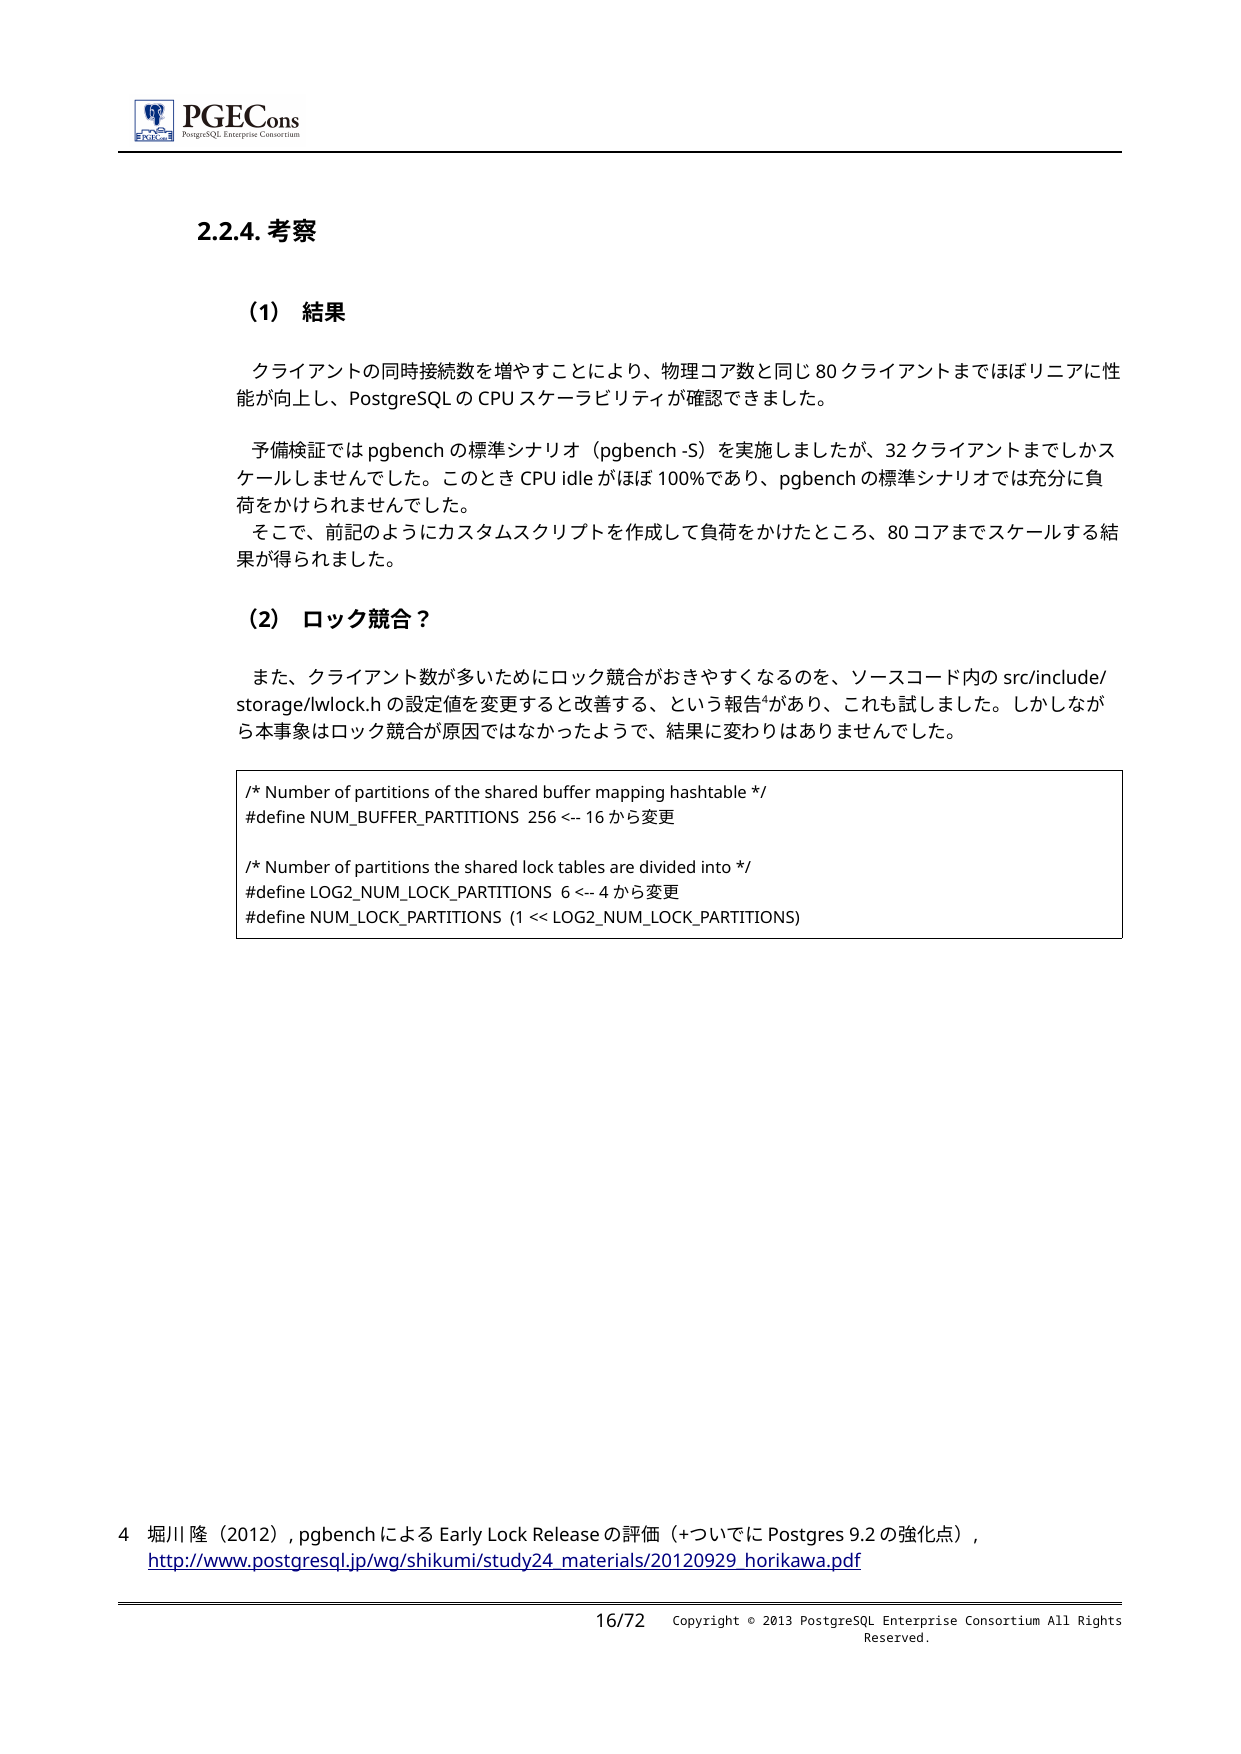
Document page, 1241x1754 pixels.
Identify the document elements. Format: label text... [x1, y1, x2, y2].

text そこで、前記のようにカスタムスクリプトを作成して負荷をかけたところ、80コアまでスケールする結果が得られました。 [236, 518, 1122, 572]
text 予備検証ではpgbench の標準シナリオ（pgbench -S）を実施しましたが、32クライアントまでしかスケールしませんでした。このときCPU idleがほぼ100%であり、pgbenchの標準シナリオでは充分に負荷をかけられませんでした。 [236, 436, 1122, 518]
text #define NUM_LOCK_PARTITIONS (1 << LOG2_NUM_LOCK_PARTITIONS) [237, 895, 1122, 938]
text クライアントの同時接続数を増やすことにより、物理コア数と同じ80クライアントまでほぼリニアに性能が向上し、PostgreSQLのCPUスケーラビリティが確認できました。 [236, 356, 1122, 411]
subtitle ロック競合？ [236, 602, 1122, 633]
text /* Number of partitions of the shared buffer mapping hashtable */ [237, 771, 1122, 795]
text #define LOG2_NUM_LOCK_PARTITIONS 6 <-- 4から変更 [237, 870, 1122, 895]
text また、クライアント数が多いためにロック競合がおきやすくなるのを、ソースコード内のsrc/include/storage/lwlock.h の設定値を変更すると改善する、という報告があり、これも試しました。しかしながら本事象はロック競合が原因ではなかったようで、結果に変わりはありませんでした。 [236, 663, 1122, 744]
picture [128, 94, 306, 147]
text #define NUM_BUFFER_PARTITIONS 256 <-- 16から変更 [237, 795, 1122, 829]
subtitle 結果 [236, 295, 1122, 327]
text 堀川 隆（2012）, pgbenchによるEarly Lock Releaseの評価（+ついでにPostgres 9.2の強化点）, http://www.postgresql.jp/wg/shikumi/study24_materials/20120929_horikawa.pdf [118, 1520, 1122, 1572]
subtitle 考察 [197, 212, 1122, 248]
text /* Number of partitions the shared lock tables are divided into */ [237, 845, 1122, 870]
